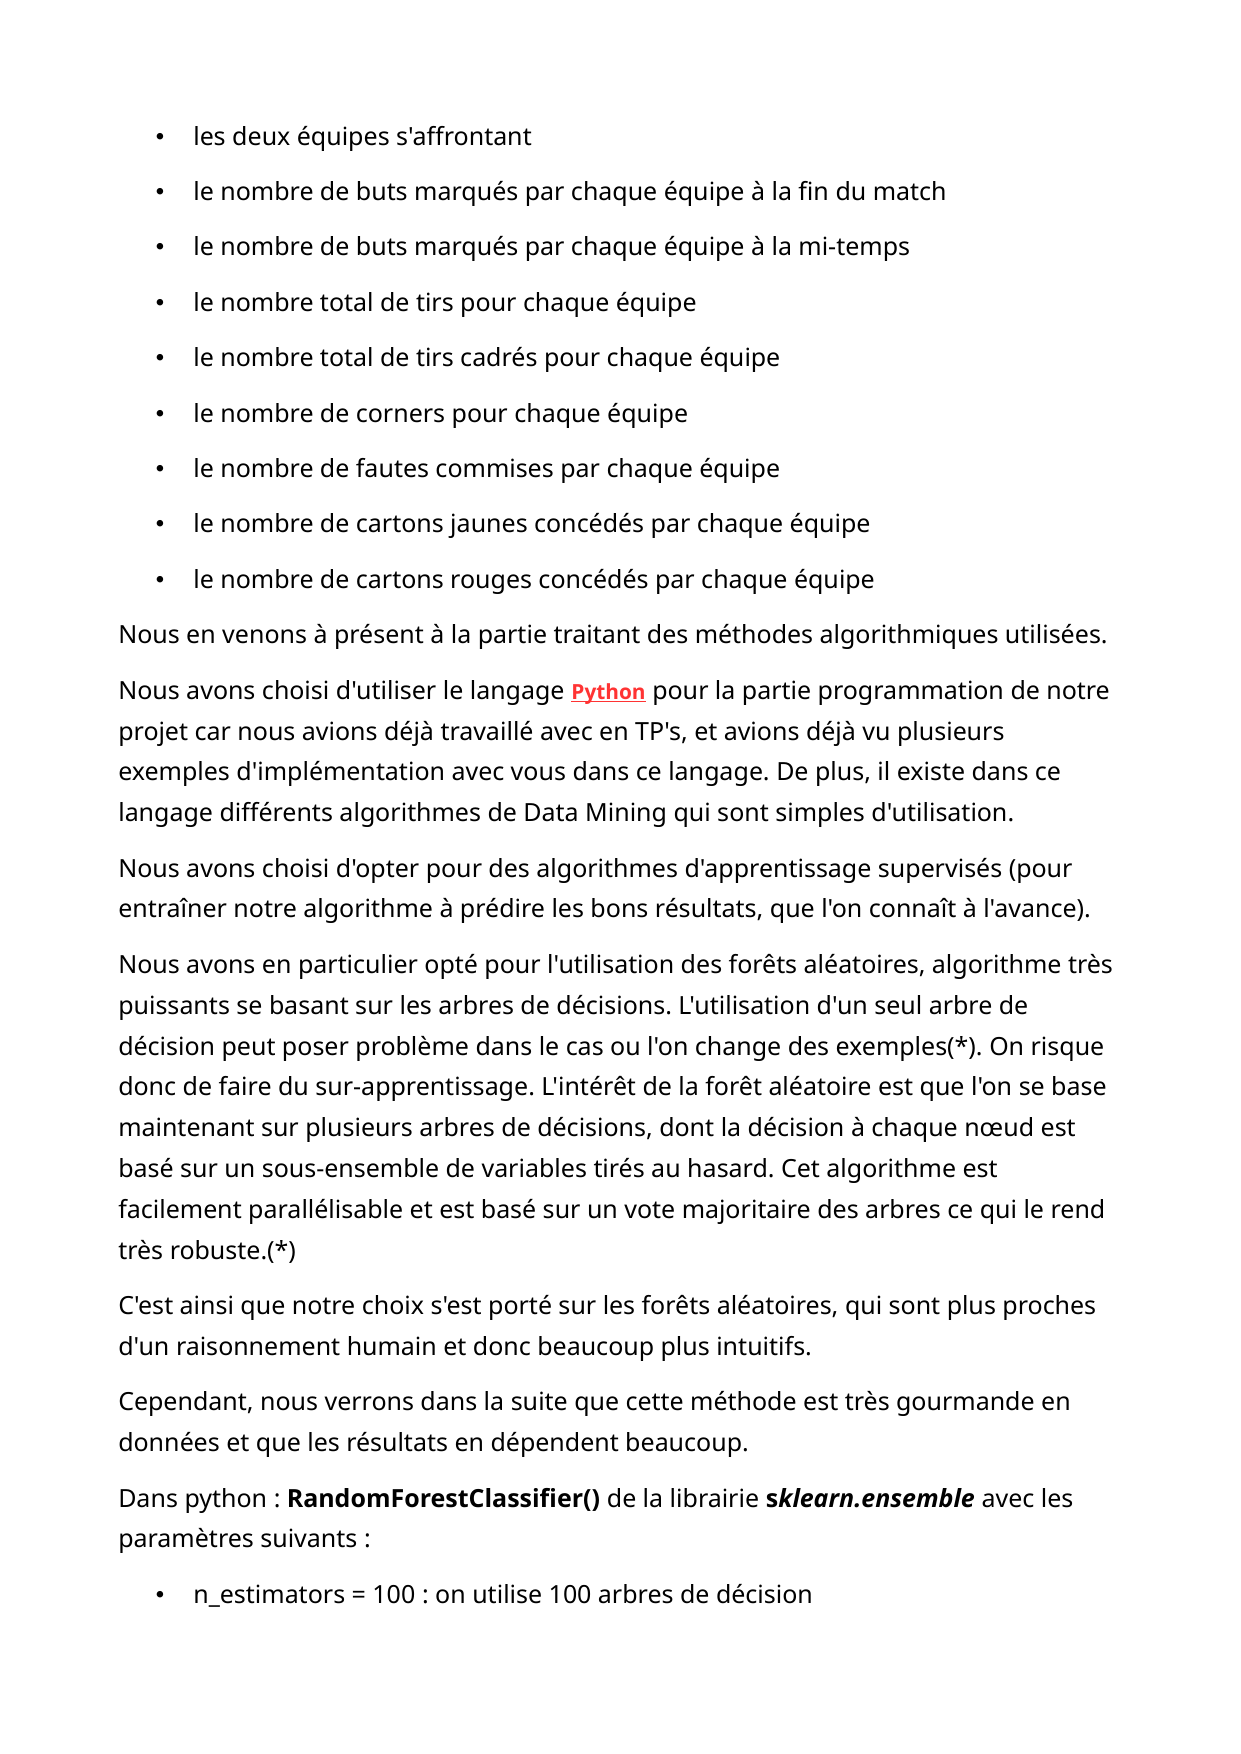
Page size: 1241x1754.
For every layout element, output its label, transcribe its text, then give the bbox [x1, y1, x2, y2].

text Cependant, nous verrons dans la suite que cette méthode est très gourmande en données et que les résultats en dépendent beaucoup. [118, 1384, 1122, 1459]
list le nombre de buts marqués par chaque équipe à la fin du match [156, 173, 1122, 208]
list les deux équipes s'affrontant [156, 118, 1122, 152]
list n_estimators = 100 : on utilise 100 arbres de décision [156, 1576, 1122, 1611]
text Dans python : RandomForestClassifier() de la librairie sklearn.ensemble avec les paramètres suivants : [118, 1480, 1122, 1555]
text Nous avons en particulier opté pour l'utilisation des forêts aléatoires, algorithme très puissants se basant sur les arbres de décisions. L'utilisation d'un seul arbre de décision peut poser problème dans le cas ou l'on change des exemples(*). On risque donc de faire du sur-apprentissage. L'intérêt de la forêt aléatoire est que l'on se base maintenant sur plusieurs arbres de décisions, dont la décision à chaque nœud est basé sur un sous-ensemble de variables tirés au hasard. Cet algorithme est facilement parallélisable et est basé sur un vote majoritaire des arbres ce qui le rend très robuste.(*) [118, 946, 1122, 1266]
list le nombre de cartons rouges concédés par chaque équipe [156, 561, 1122, 596]
list le nombre de corners pour chaque équipe [156, 395, 1122, 429]
list le nombre total de tirs cadrés pour chaque équipe [156, 340, 1122, 374]
list le nombre de fautes commises par chaque équipe [156, 451, 1122, 485]
list le nombre de cartons jaunes concédés par chaque équipe [156, 506, 1122, 540]
text C'est ainsi que notre choix s'est porté sur les forêts aléatoires, qui sont plus proches d'un raisonnement humain et donc beaucoup plus intuitifs. [118, 1288, 1122, 1363]
text Nous avons choisi d'opter pour des algorithmes d'apprentissage supervisés (pour entraîner notre algorithme à prédire les bons résultats, que l'on connaît à l'avance). [118, 850, 1122, 925]
list le nombre de buts marqués par chaque équipe à la mi-temps [156, 229, 1122, 263]
list le nombre total de tirs pour chaque équipe [156, 284, 1122, 318]
text Nous en venons à présent à la partie traitant des méthodes algorithmiques utilisées. [118, 617, 1122, 651]
text Nous avons choisi d'utiliser le langage Python pour la partie programmation de notre projet car nous avions déjà travaillé avec en TP's, et avions déjà vu plusieurs exemples d'implémentation avec vous dans ce langage. De plus, il existe dans ce langage différents algorithmes de Data Mining qui sont simples d'utilisation. [118, 672, 1122, 829]
